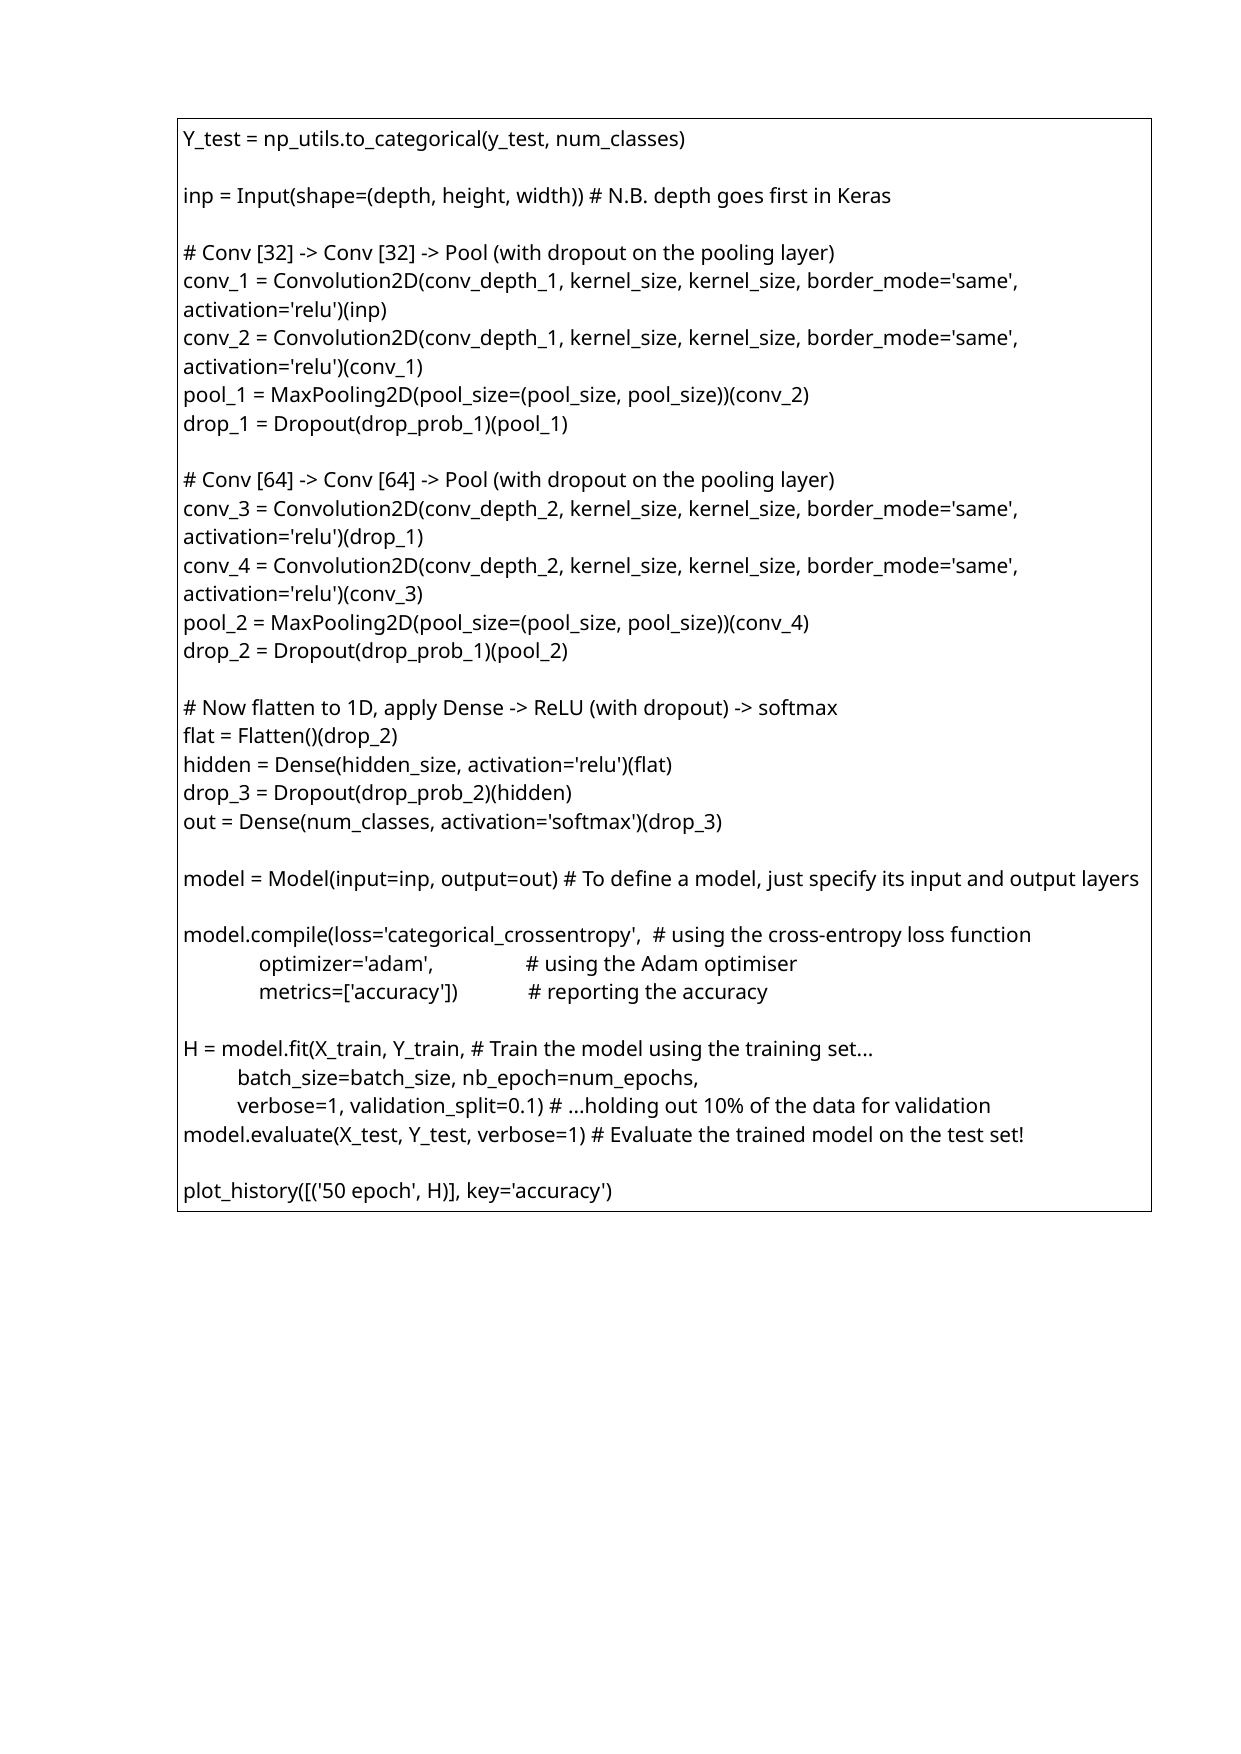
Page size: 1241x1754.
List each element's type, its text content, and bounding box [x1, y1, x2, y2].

table_header Y_test = np_utils.to_categorical(y_test, num_classes) inp = Input(shape=(depth, height, width)) # N.B. depth goes first in Keras # Conv [32] -> Conv [32] -> Pool (with dropout on the pooling layer) conv_1 = Convolution2D(conv_depth_1, kernel_size, kernel_size, border_mode='same', activation='relu')(inp) conv_2 = Convolution2D(conv_depth_1, kernel_size, kernel_size, border_mode='same', activation='relu')(conv_1) pool_1 = MaxPooling2D(pool_size=(pool_size, pool_size))(conv_2) drop_1 = Dropout(drop_prob_1)(pool_1) # Conv [64] -> Conv [64] -> Pool (with dropout on the pooling layer) conv_3 = Convolution2D(conv_depth_2, kernel_size, kernel_size, border_mode='same', activation='relu')(drop_1) conv_4 = Convolution2D(conv_depth_2, kernel_size, kernel_size, border_mode='same', activation='relu')(conv_3) pool_2 = MaxPooling2D(pool_size=(pool_size, pool_size))(conv_4) drop_2 = Dropout(drop_prob_1)(pool_2) # Now flatten to 1D, apply Dense -> ReLU (with dropout) -> softmax flat = Flatten()(drop_2) hidden = Dense(hidden_size, activation='relu')(flat) drop_3 = Dropout(drop_prob_2)(hidden) out = Dense(num_classes, activation='softmax')(drop_3) model = Model(input=inp, output=out) # To define a model, just specify its input and output layers model.compile(loss='categorical_crossentropy', # using the cross-entropy loss function optimizer='adam', # using the Adam optimiser metrics=['accuracy']) # reporting the accuracy H = model.fit(X_train, Y_train, # Train the model using the training set... batch_size=batch_size, nb_epoch=num_epochs, verbose=1, validation_split=0.1) # ...holding out 10% of the data for validation model.evaluate(X_test, Y_test, verbose=1) # Evaluate the trained model on the test set! plot_history([('50 epoch', H)], key='accuracy') [178, 119, 1151, 1211]
